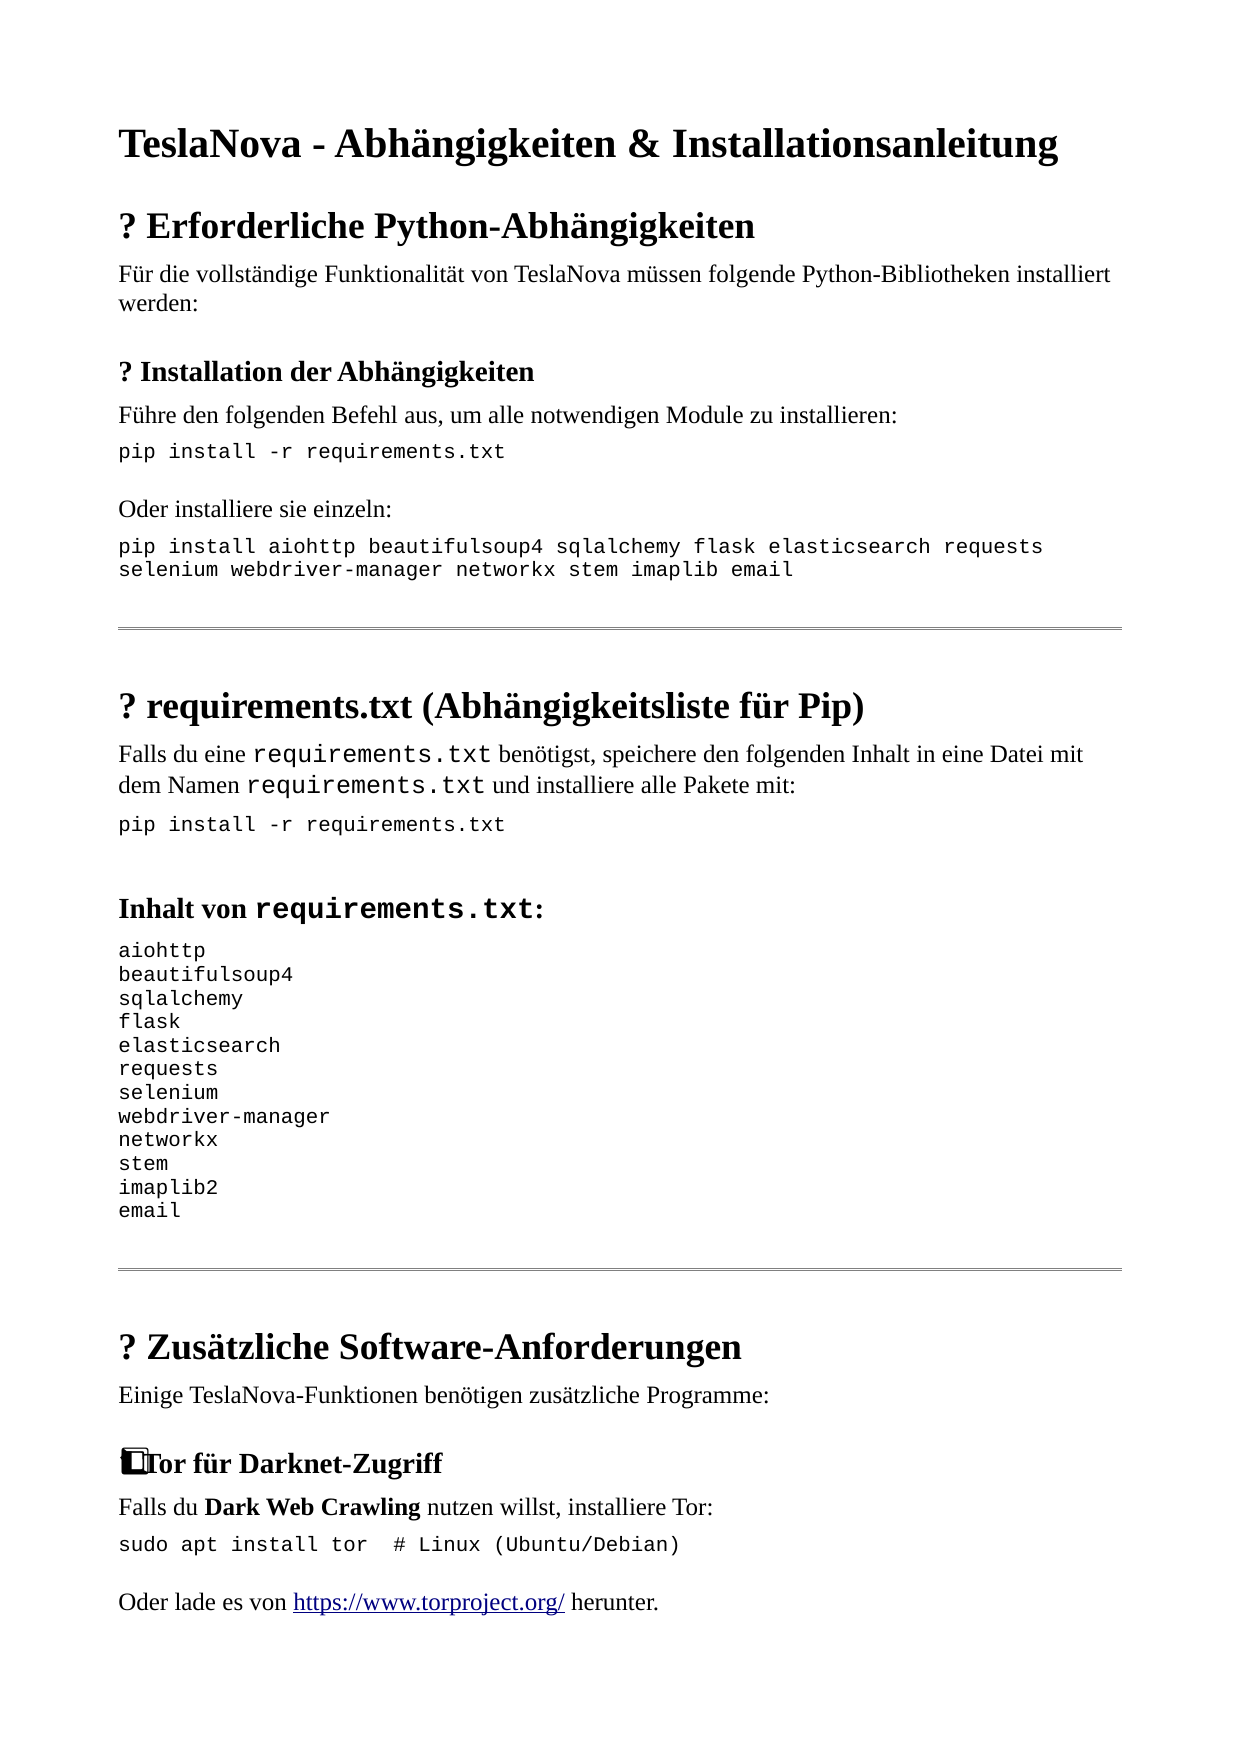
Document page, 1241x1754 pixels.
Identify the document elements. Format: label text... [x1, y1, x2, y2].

text webdriver-manager [118, 1106, 1122, 1129]
text networkx [118, 1129, 1122, 1153]
text beautifulsoup4 [118, 964, 1122, 987]
text pip install -r requirements.txt [118, 441, 1122, 465]
text requests [118, 1058, 1122, 1082]
text Falls du Dark Web Crawling nutzen willst, installiere Tor: [118, 1492, 1122, 1521]
subtitle ? Installation der Abhängigkeiten [118, 354, 1122, 388]
text Oder installiere sie einzeln: [118, 494, 1122, 523]
text pip install aiohttp beautifulsoup4 sqlalchemy flask elasticsearch requests selenium webdriver-manager networkx stem imaplib email [118, 536, 1122, 583]
subtitle 1️⃣ Tor für Darknet-Zugriff [118, 1446, 1122, 1480]
text Für die vollständige Funktionalität von TeslaNova müssen folgende Python-Bibliotheken installiert werden: [118, 259, 1122, 317]
subtitle ? Erforderliche Python-Abhängigkeiten [118, 203, 1122, 247]
subtitle ? Zusätzliche Software-Anforderungen [118, 1324, 1122, 1368]
text sudo apt install tor # Linux (Ubuntu/Debian) [118, 1534, 1122, 1557]
text flask [118, 1011, 1122, 1035]
text Führe den folgenden Befehl aus, um alle notwendigen Module zu installieren: [118, 400, 1122, 429]
text imaplib2 [118, 1177, 1122, 1200]
text aiohttp [118, 940, 1122, 964]
text selenium [118, 1082, 1122, 1106]
text email [118, 1200, 1122, 1224]
text Falls du eine requirements.txt benötigst, speichere den folgenden Inhalt in eine Datei mit dem Namen requirements.txt und installiere alle Pakete mit: [118, 739, 1122, 801]
text sqlalchemy [118, 987, 1122, 1011]
subtitle Inhalt von requirements.txt: [118, 892, 1122, 928]
text Oder lade es von https://www.torproject.org/ herunter. [118, 1587, 1122, 1616]
text pip install -r requirements.txt [118, 813, 1122, 837]
subtitle TeslaNova - Abhängigkeiten & Installationsanleitung [118, 118, 1122, 166]
text stem [118, 1153, 1122, 1177]
text Einige TeslaNova-Funktionen benötigen zusätzliche Programme: [118, 1380, 1122, 1409]
text elasticsearch [118, 1035, 1122, 1058]
subtitle ? requirements.txt (Abhängigkeitsliste für Pip) [118, 684, 1122, 727]
